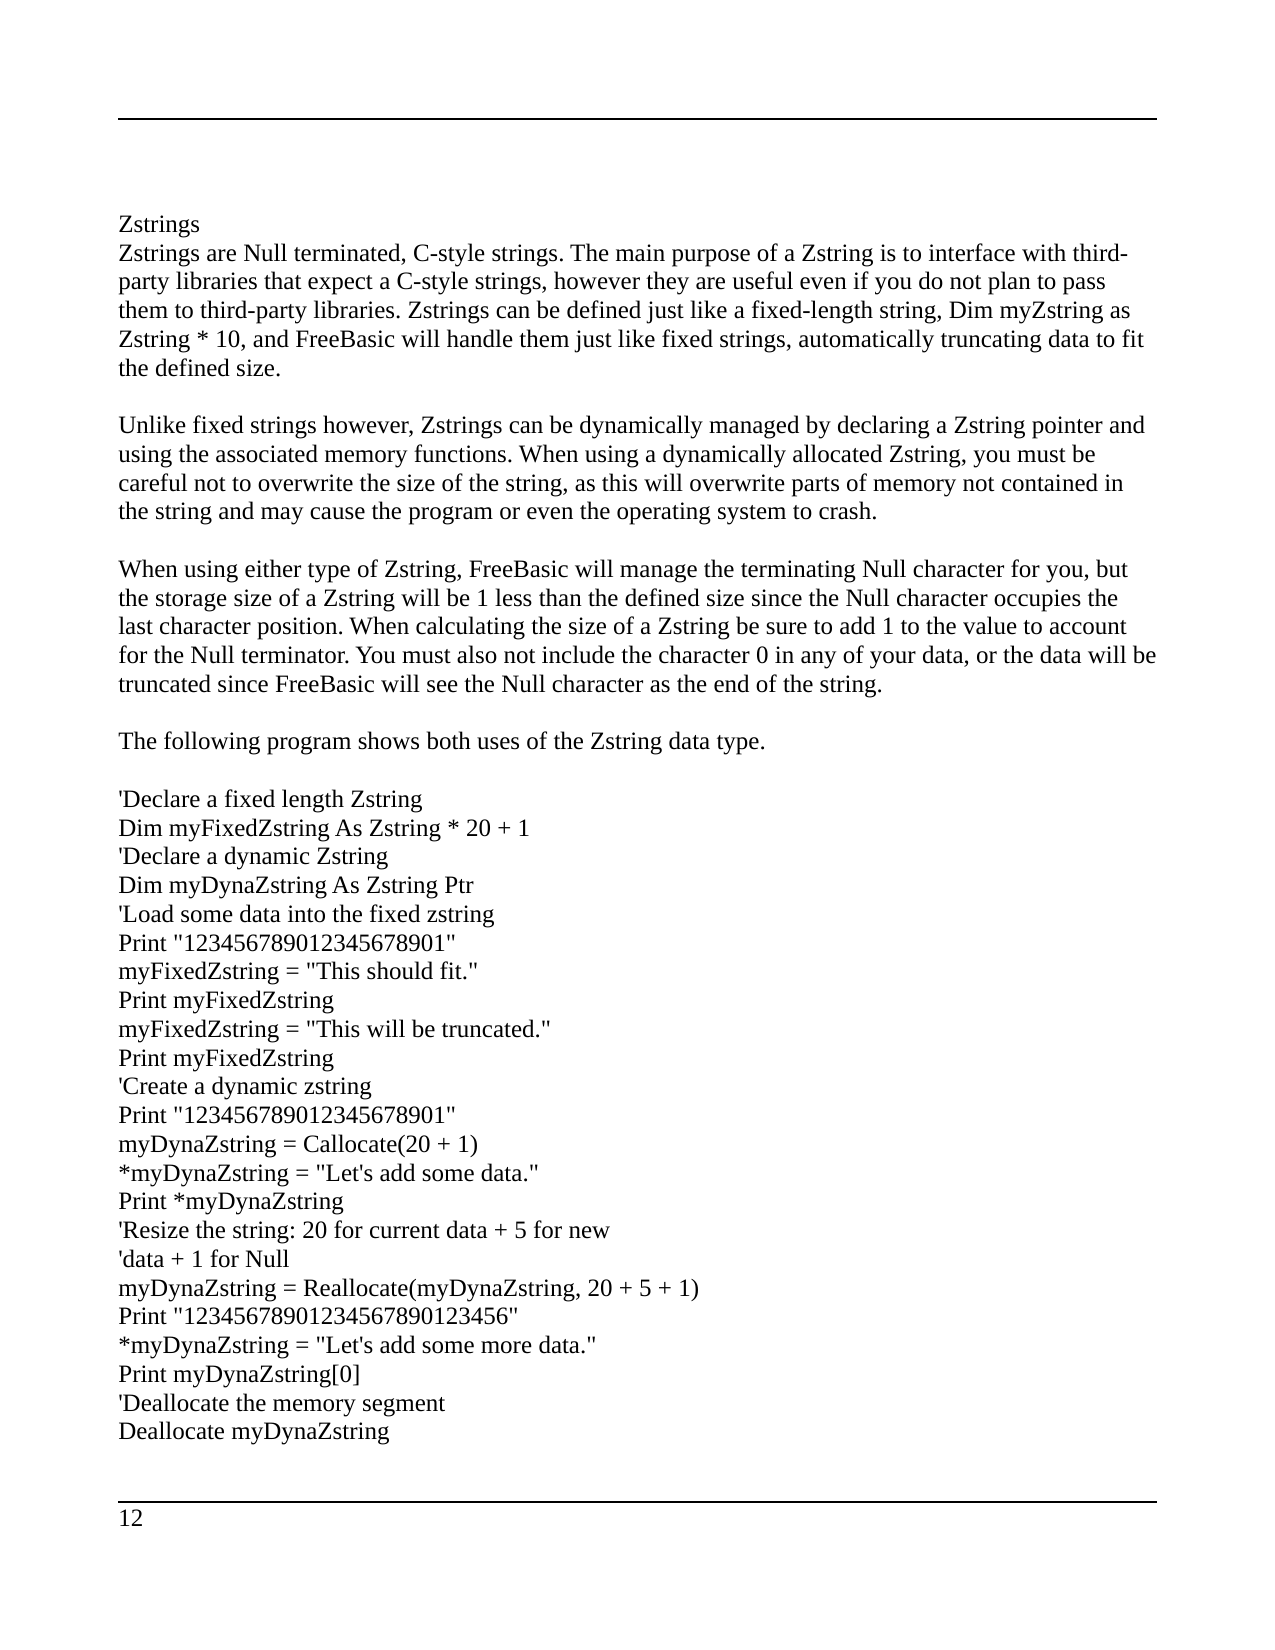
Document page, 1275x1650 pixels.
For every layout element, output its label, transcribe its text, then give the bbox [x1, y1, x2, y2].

text Print myFixedZstring [118, 985, 1157, 1014]
text Print "123456789012345678901" [118, 928, 1157, 956]
text 'Load some data into the fixed zstring [118, 899, 1157, 928]
text Print myDynaZstring[0] [118, 1359, 1157, 1388]
text Print myFixedZstring [118, 1043, 1157, 1071]
text Zstrings are Null terminated, C-style strings. The main purpose of a Zstring is to interface with third-party libraries that expect a C-style strings, however they are useful even if you do not plan to pass them to third-party libraries. Zstrings can be defined just like a fixed-length string, Dim myZstring as Zstring * 10, and FreeBasic will handle them just like fixed strings, automatically truncating data to fit the defined size. [118, 238, 1157, 381]
text *myDynaZstring = "Let's add some more data." [118, 1330, 1157, 1359]
text Print "123456789012345678901" [118, 1100, 1157, 1129]
text Print *myDynaZstring [118, 1186, 1157, 1215]
text myFixedZstring = "This should fit." [118, 956, 1157, 985]
text Unlike fixed strings however, Zstrings can be dynamically managed by declaring a Zstring pointer and using the associated memory functions. When using a dynamically allocated Zstring, you must be careful not to overwrite the size of the string, as this will overwrite parts of memory not contained in the string and may cause the program or even the operating system to crash. [118, 410, 1157, 525]
text 'Create a dynamic zstring [118, 1071, 1157, 1100]
text 'Deallocate the memory segment [118, 1388, 1157, 1416]
text myDynaZstring = Reallocate(myDynaZstring, 20 + 5 + 1) [118, 1273, 1157, 1301]
text The following program shows both uses of the Zstring data type. [118, 726, 1157, 755]
text When using either type of Zstring, FreeBasic will manage the terminating Null character for you, but the storage size of a Zstring will be 1 less than the defined size since the Null character occupies the last character position. When calculating the size of a Zstring be sure to add 1 to the value to account for the Null terminator. You must also not include the character 0 in any of your data, or the data will be truncated since FreeBasic will see the Null character as the end of the string. [118, 554, 1157, 698]
text Zstrings [118, 209, 1157, 238]
text 'Declare a fixed length Zstring [118, 784, 1157, 813]
text Print "12345678901234567890123456" [118, 1301, 1157, 1330]
text 'data + 1 for Null [118, 1244, 1157, 1273]
text myDynaZstring = Callocate(20 + 1) [118, 1129, 1157, 1158]
text Deallocate myDynaZstring [118, 1416, 1157, 1445]
text Dim myFixedZstring As Zstring * 20 + 1 [118, 813, 1157, 841]
text 'Declare a dynamic Zstring [118, 841, 1157, 870]
text *myDynaZstring = "Let's add some data." [118, 1158, 1157, 1186]
text 'Resize the string: 20 for current data + 5 for new [118, 1215, 1157, 1244]
text myFixedZstring = "This will be truncated." [118, 1014, 1157, 1043]
text Dim myDynaZstring As Zstring Ptr [118, 870, 1157, 899]
